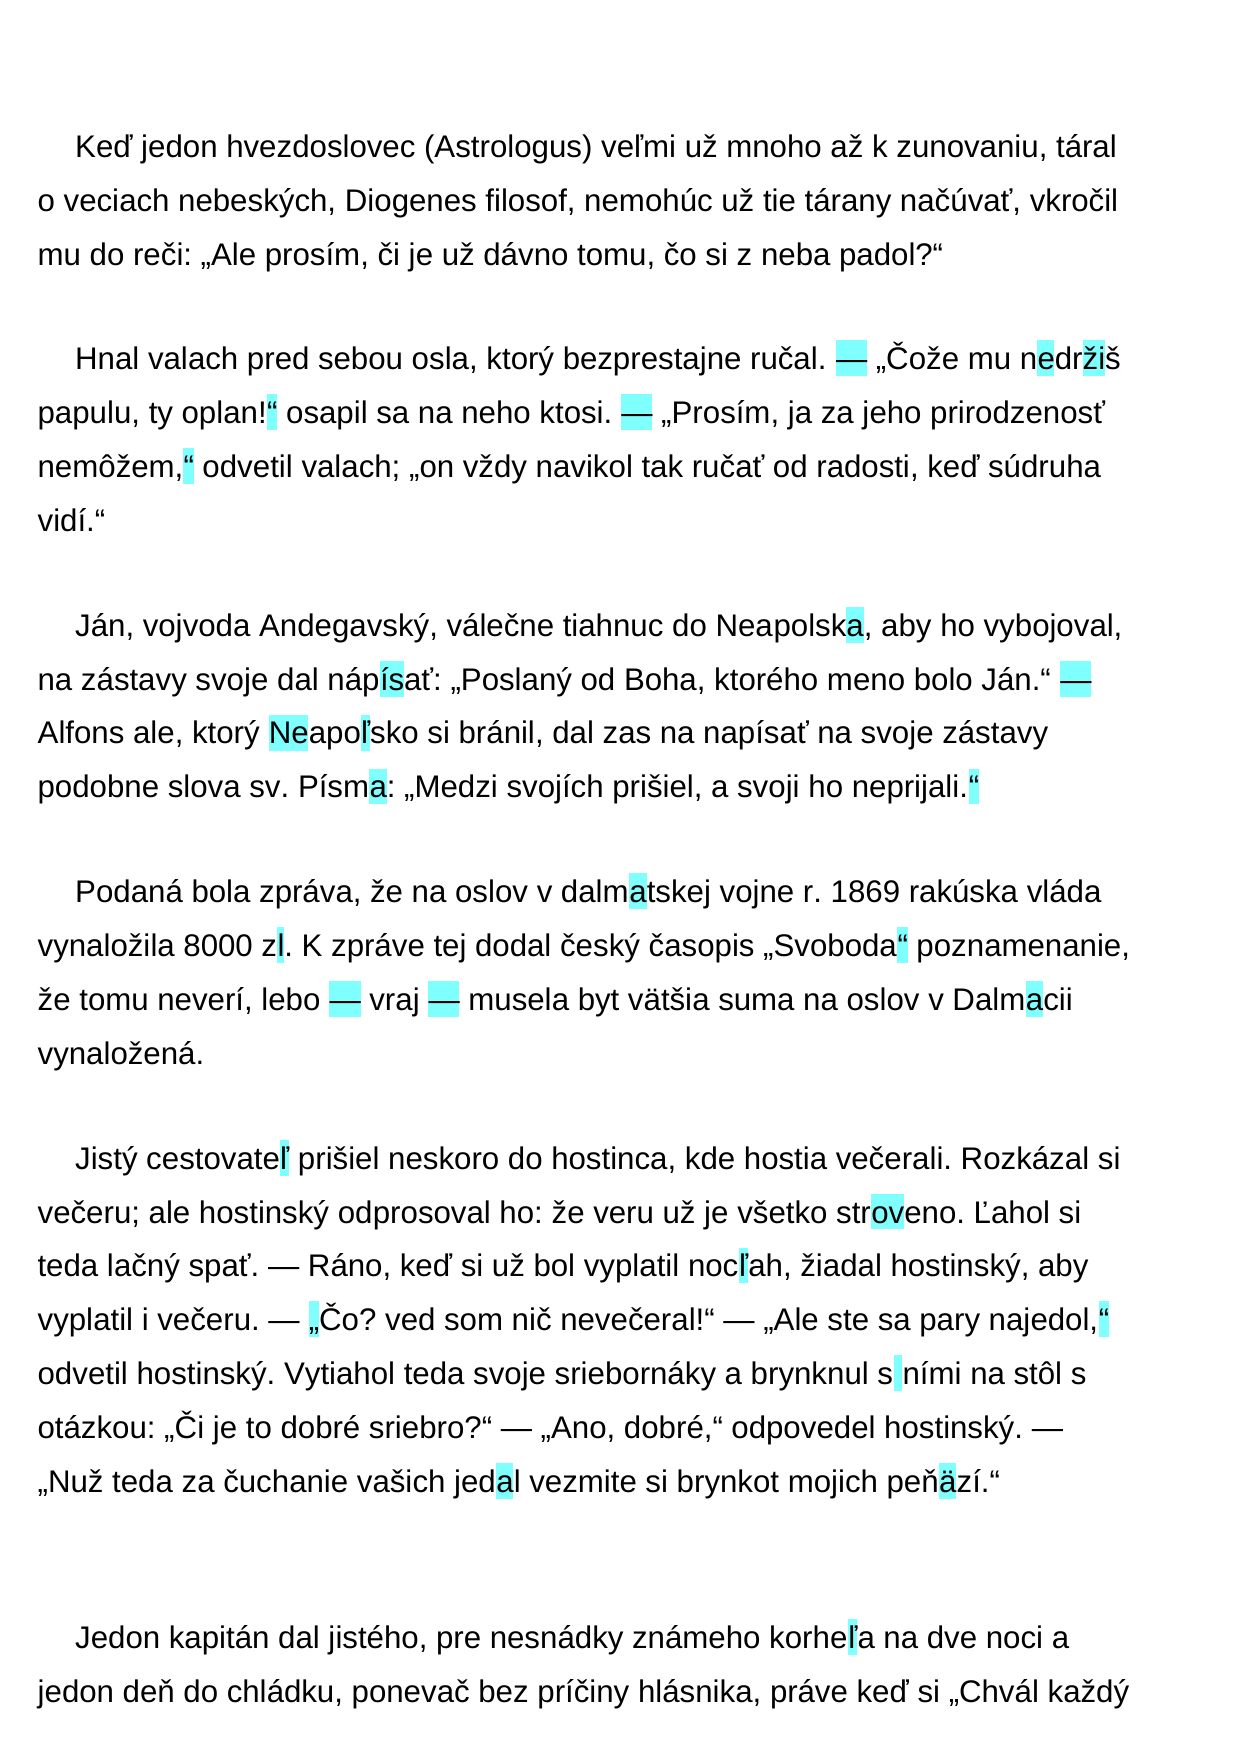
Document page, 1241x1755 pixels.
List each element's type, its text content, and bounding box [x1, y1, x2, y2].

text Ján, vojvoda Andegavský, válečne tiahnuc do Nea­polska, aby ho vybojoval, na zástavy svoje dal nápísať: „Poslaný od Boha, ktorého meno bolo Ján.“ — Alfons ale, ktorý Neapoľsko si bránil, dal zas na napísať na svoje zástavy podobne slova sv. Písma: „Medzi svojích prišiel, a svoji ho neprijali.“ [37, 607, 1130, 804]
text Podaná bola zpráva, že na oslov v dalmatskej vojne r. 1869 rakúska vláda vynaložila 8000 zl. K zpráve tej dodal český časopis „Svoboda“ poznamenanie, že tomu neverí, lebo — vraj — musela byt vätšia suma na oslov v Dalmacii vynaložená. [37, 873, 1130, 1071]
text Keď jedon hvezdoslovec (Astrologus) veľmi už mnoho až k zunovaniu, táral o veciach nebeských, Diogenes filosof, nemohúc už tie tárany načúvať, vkročil mu do reči: „Ale prosím, či je už dávno tomu, čo si z neba padol?“ [37, 128, 1130, 271]
text Jistý cestovateľ prišiel neskoro do hostinca, kde hostia večerali. Rozkázal si večeru; ale hostinský od­prosoval ho: že veru už je všetko stroveno. Ľahol si teda lačný spať. — Ráno, keď si už bol vyplatil nocľah, žiadal hostinský, aby vyplatil i večeru. — „Čo? ved som nič nevečeral!“ — „Ale ste sa pary najedol,“ odvetil hostinský. Vytiahol teda svoje sriebornáky a brynknul s ními na stôl s otázkou: „Či je to dobré sriebro?“ — „Ano, dobré,“ odpovedel hostinský. — „Nuž teda za čuchanie vašich jedal vezmite si brynkot mojich peňäzí.“ [37, 1140, 1130, 1499]
text Hnal valach pred sebou osla, ktorý bezprestajne ručal. — „Čože mu nedržiš papulu, ty oplan!“ osapil sa na neho ktosi. — „Prosím, ja za jeho prirodzenosť nemôžem,“ odvetil valach; „on vždy navikol tak ručať od radosti, keď súdruha vidí.“ [37, 340, 1130, 538]
text Jedon kapitán dal jistého, pre nesnádky známeho korheľa na dve noci a jedon deň do chládku, ponevač bez príčiny hlásnika, práve keď si „Chvál každý [37, 1619, 1130, 1709]
